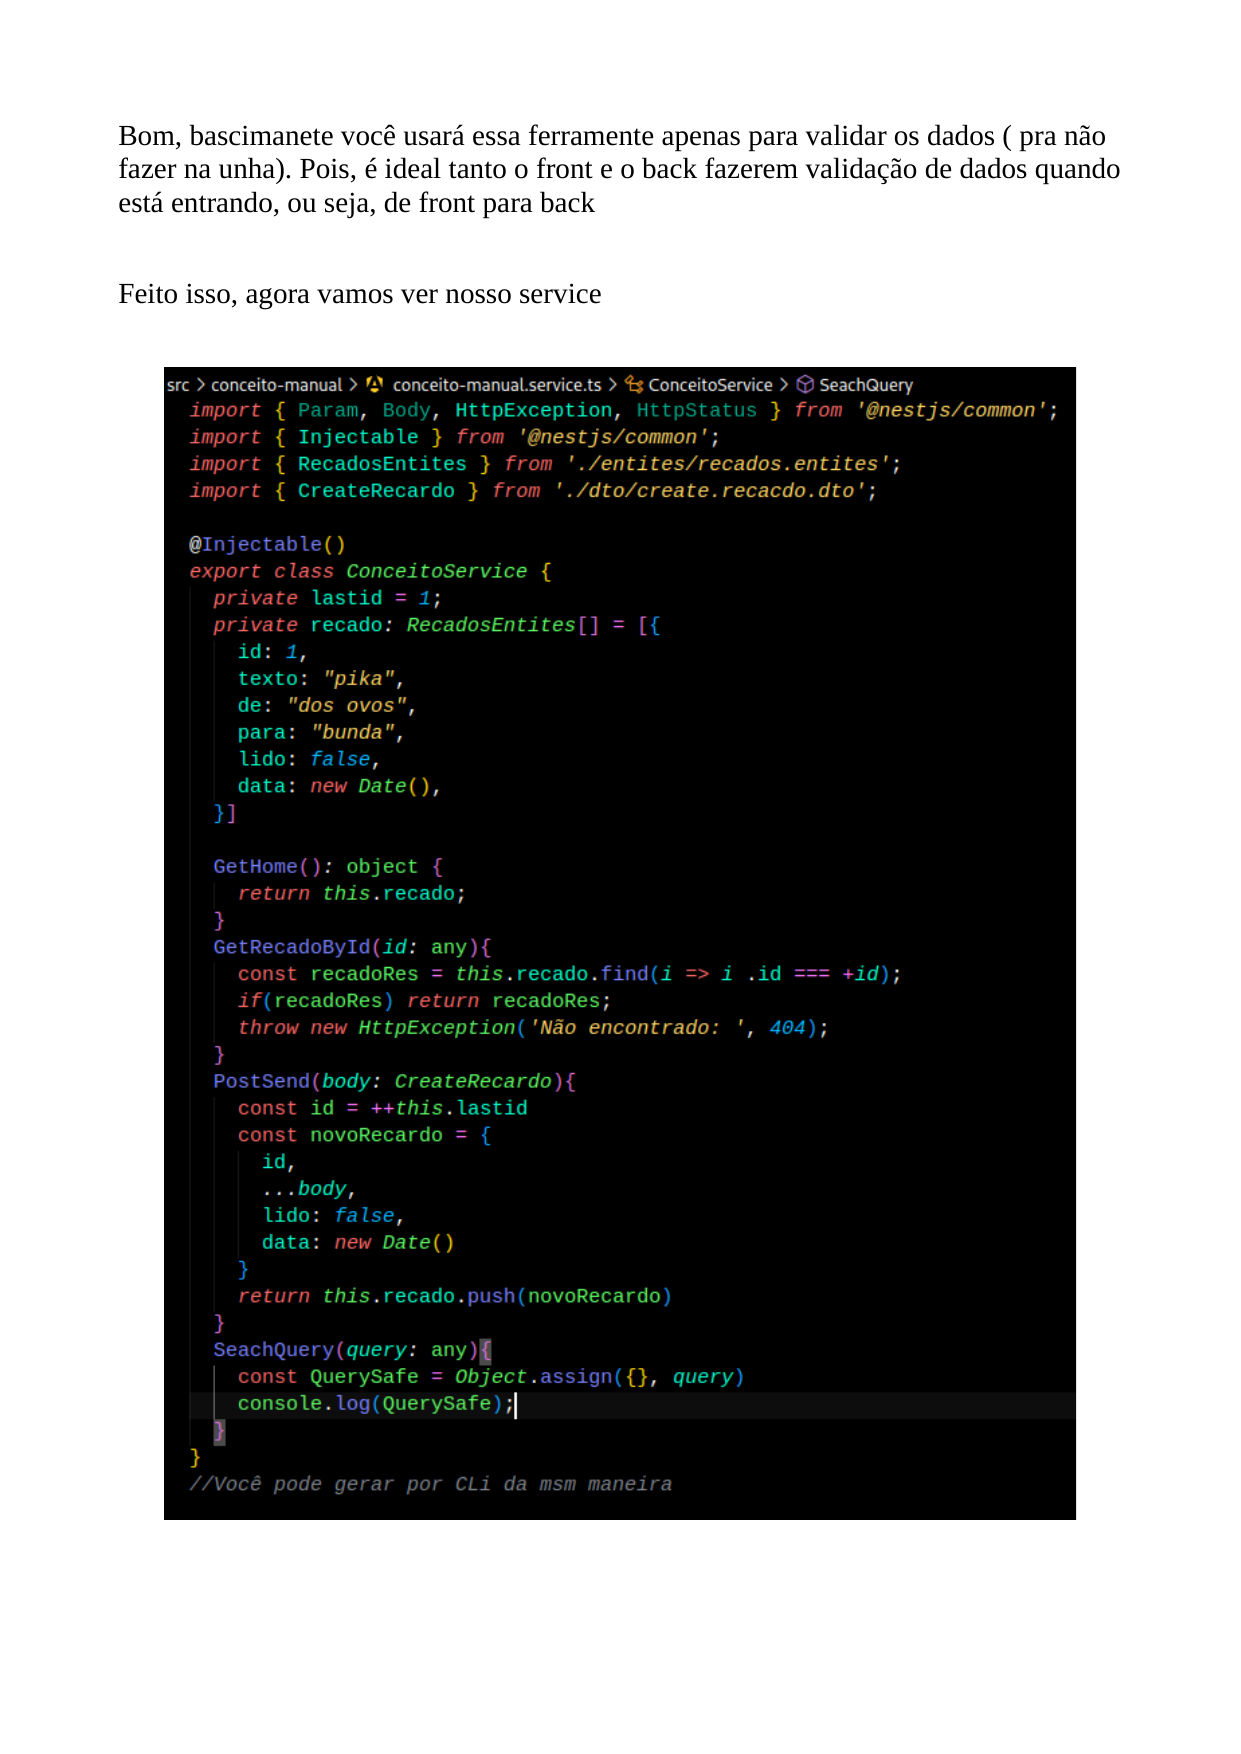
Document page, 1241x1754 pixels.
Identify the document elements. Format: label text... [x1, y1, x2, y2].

text Bom, bascimanete você usará essa ferramente apenas para validar os dados ( pra não fazer na unha). Pois, é ideal tanto o front e o back fazerem validação de dados quando está entrando, ou seja, de front para back [118, 118, 1122, 219]
text Feito isso, agora vamos ver nosso service [118, 276, 1122, 310]
picture [164, 367, 1077, 1520]
